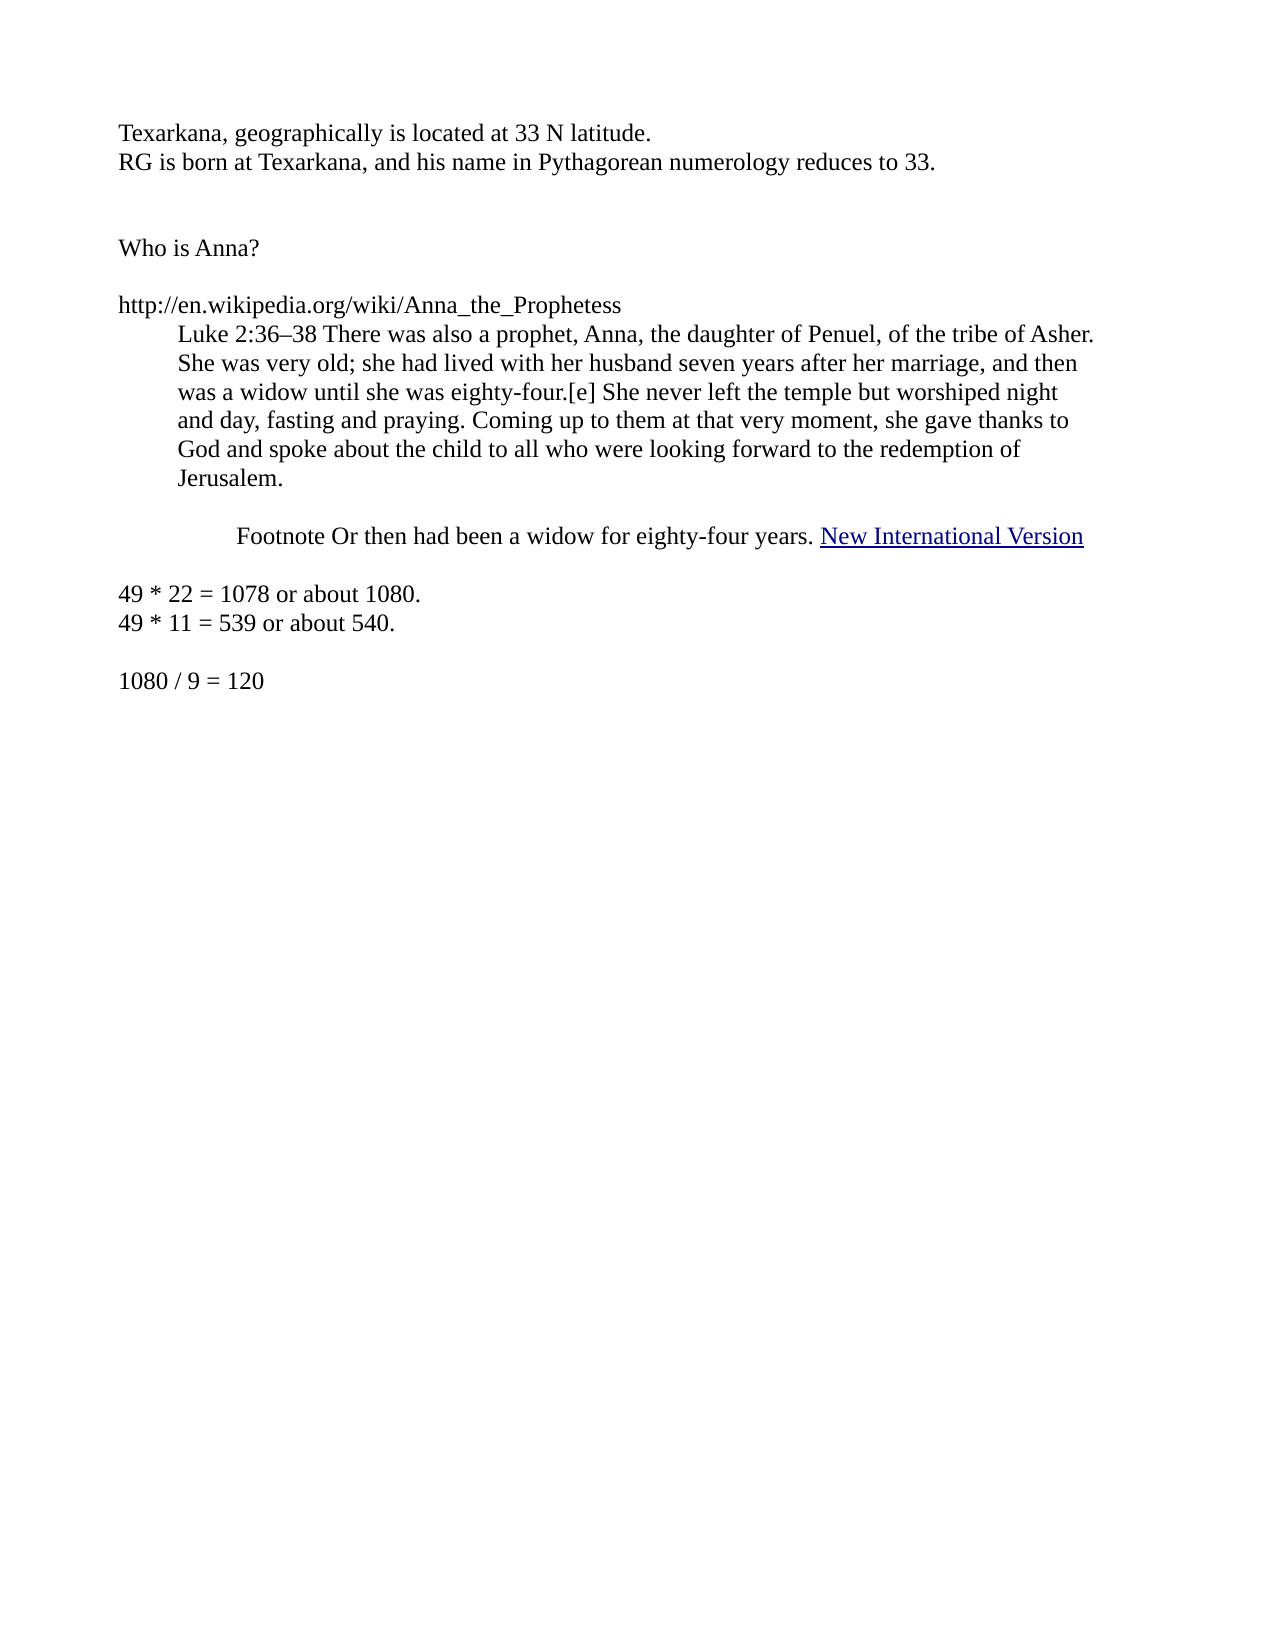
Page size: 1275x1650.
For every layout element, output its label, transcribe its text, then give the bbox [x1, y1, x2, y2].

text Luke 2:36–38 There was also a prophet, Anna, the daughter of Penuel, of the tribe of Asher. She was very old; she had lived with her husband seven years after her marriage, and then was a widow until she was eighty-four.[e] She never left the temple but worshiped night and day, fasting and praying. Coming up to them at that very moment, she gave thanks to God and spoke about the child to all who were looking forward to the redemption of Jerusalem. [177, 319, 1098, 492]
text http://en.wikipedia.org/wiki/Anna_the_Prophetess [118, 291, 1157, 319]
text Texarkana, geographically is located at 33 N latitude. RG is born at Texarkana, and his name in Pythagorean numerology reduces to 33. [118, 118, 1157, 176]
text 49 * 11 = 539 or about 540. [118, 608, 1157, 637]
text 1080 / 9 = 120 [118, 666, 1157, 694]
text 49 * 22 = 1078 or about 1080. [118, 579, 1157, 608]
list Footnote Or then had been a widow for eighty-four years. New International Version [236, 521, 1098, 550]
text Who is Anna? [118, 233, 1157, 262]
